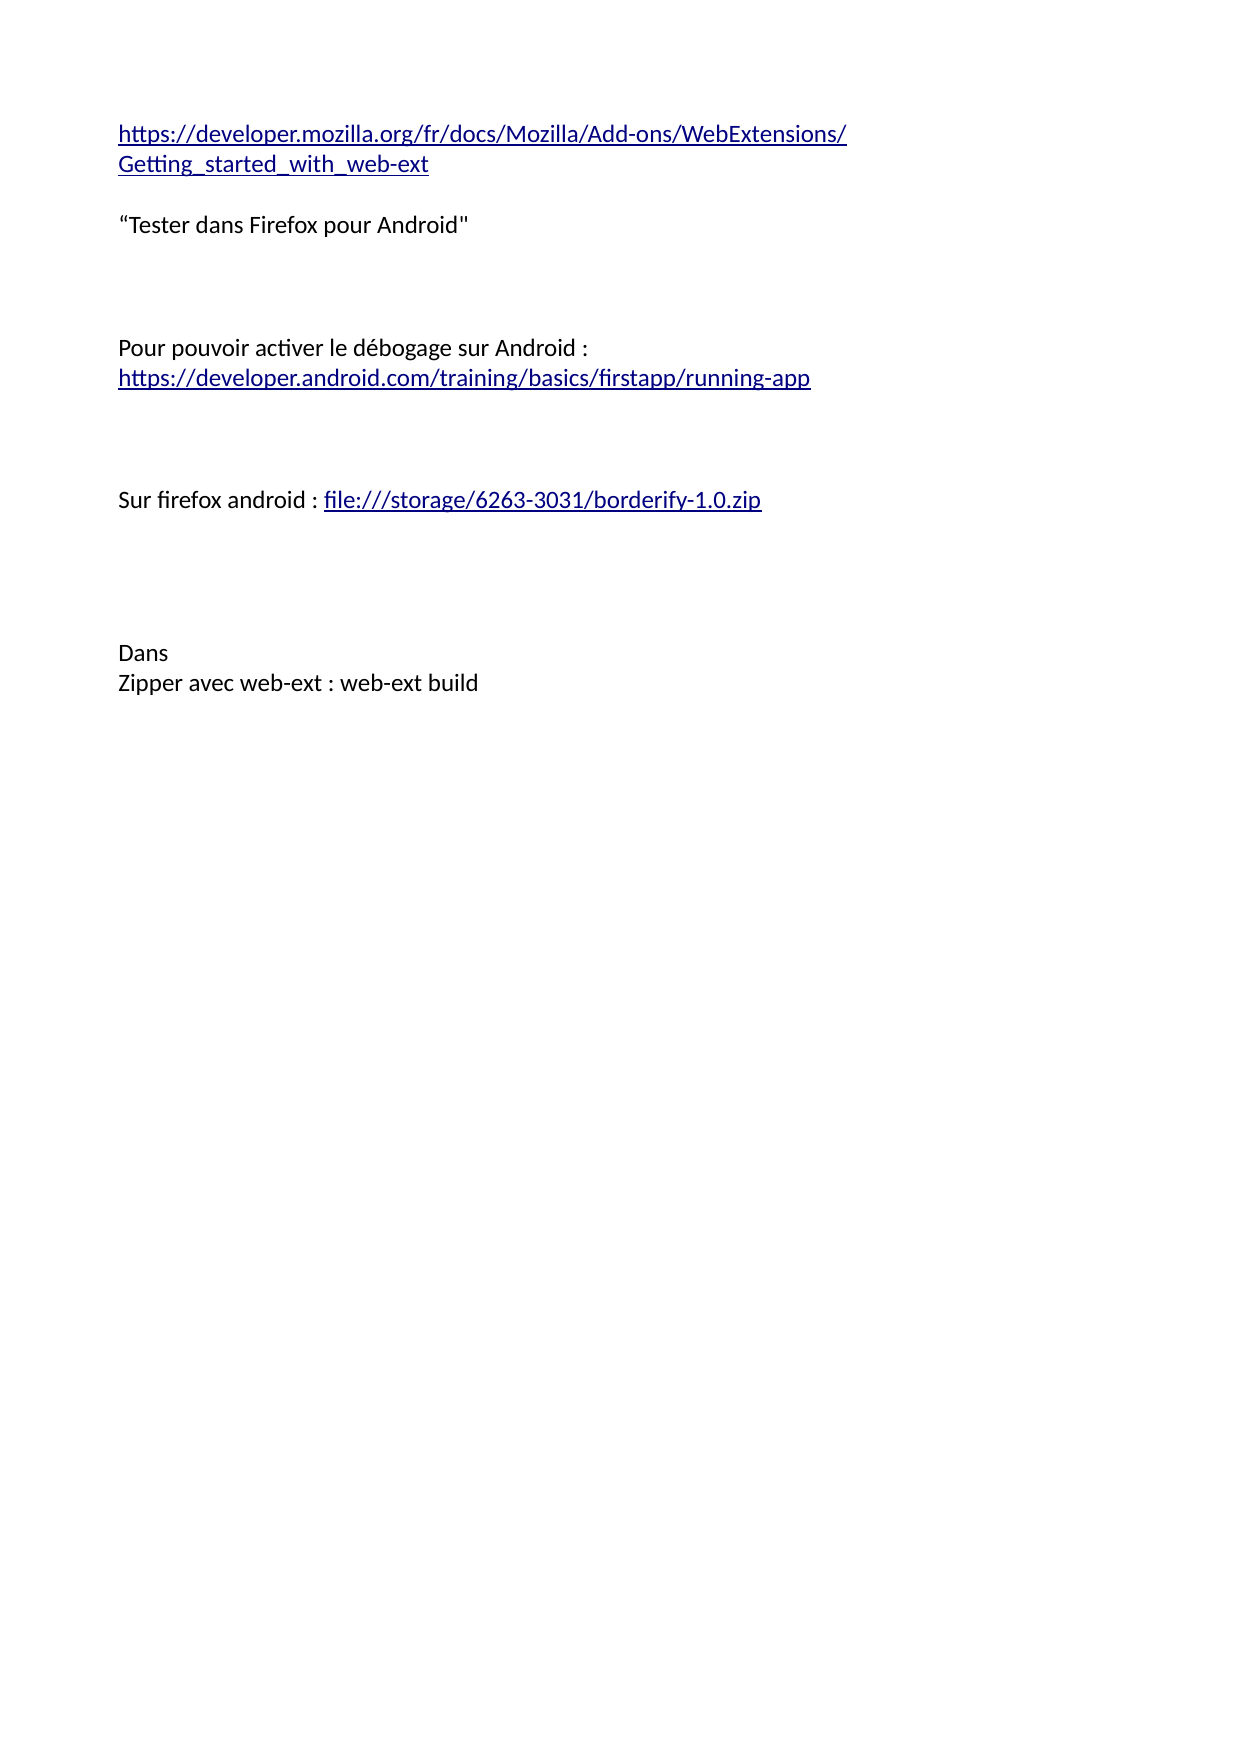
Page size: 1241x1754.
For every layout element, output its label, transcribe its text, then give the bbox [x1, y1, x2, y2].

text https://developer.mozilla.org/fr/docs/Mozilla/Add-ons/WebExtensions/Getting_started_with_web-ext [118, 118, 1122, 179]
text Sur firefox android : file:///storage/6263-3031/borderify-1.0.zip [118, 484, 1122, 515]
text “Tester dans Firefox pour Android" [118, 210, 1122, 240]
text Pour pouvoir activer le débogage sur Android : https://developer.android.com/training/basics/firstapp/running-app [118, 332, 1122, 393]
text Dans [118, 637, 1122, 667]
text Zipper avec web-ext : web-ext build [118, 667, 1122, 698]
